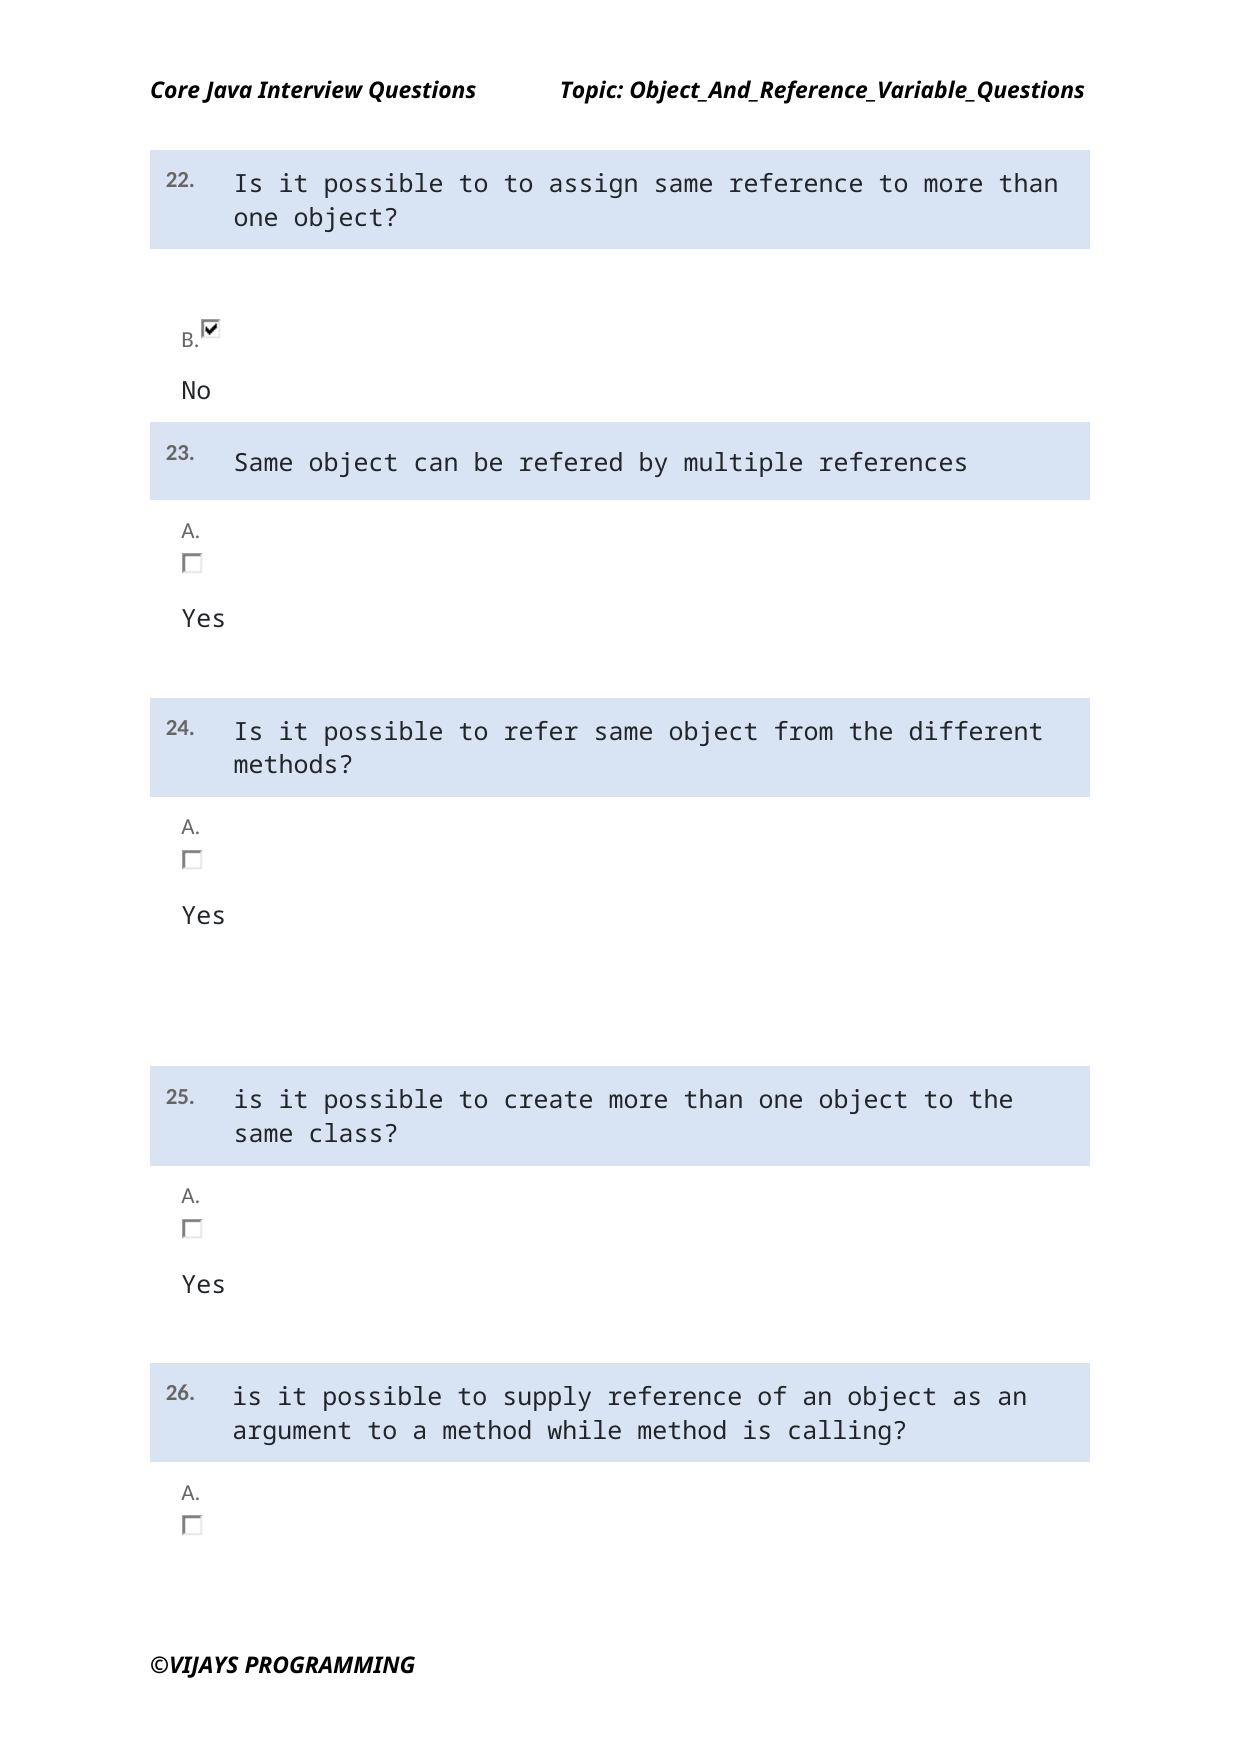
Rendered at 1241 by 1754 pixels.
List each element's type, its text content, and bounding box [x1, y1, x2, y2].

table_header [181, 1300, 242, 1347]
table_header [181, 265, 242, 312]
table_header A. Yes [181, 516, 242, 635]
table_header is it possible to supply reference of an object as an argument to a method while method is calling? [216, 1363, 1090, 1462]
table_cell [150, 249, 1090, 422]
table_header [181, 932, 242, 1050]
table_cell Same object can be refered by multiple references [218, 422, 1090, 500]
table_header Is it possible to refer same object from the different methods? [218, 698, 1090, 797]
table_header A. [181, 1478, 242, 1563]
table_header A. Yes [181, 813, 242, 932]
table_header [181, 635, 242, 682]
table_header 22. [150, 150, 218, 249]
table_header 26. [150, 1363, 216, 1462]
table_header 24. [150, 698, 218, 797]
table_cell [150, 1462, 1090, 1578]
table_cell [150, 500, 1090, 697]
table_header B. No [181, 312, 242, 406]
table_cell [150, 1166, 1090, 1363]
table_cell 23. [150, 422, 218, 500]
table_cell 25. [150, 1066, 218, 1166]
table_header A. Yes [181, 1181, 242, 1300]
table_cell is it possible to create more than one object to the same class? [218, 1066, 1090, 1166]
table_header Is it possible to to assign same reference to more than one object? [218, 150, 1090, 249]
table_cell [150, 797, 1090, 1066]
